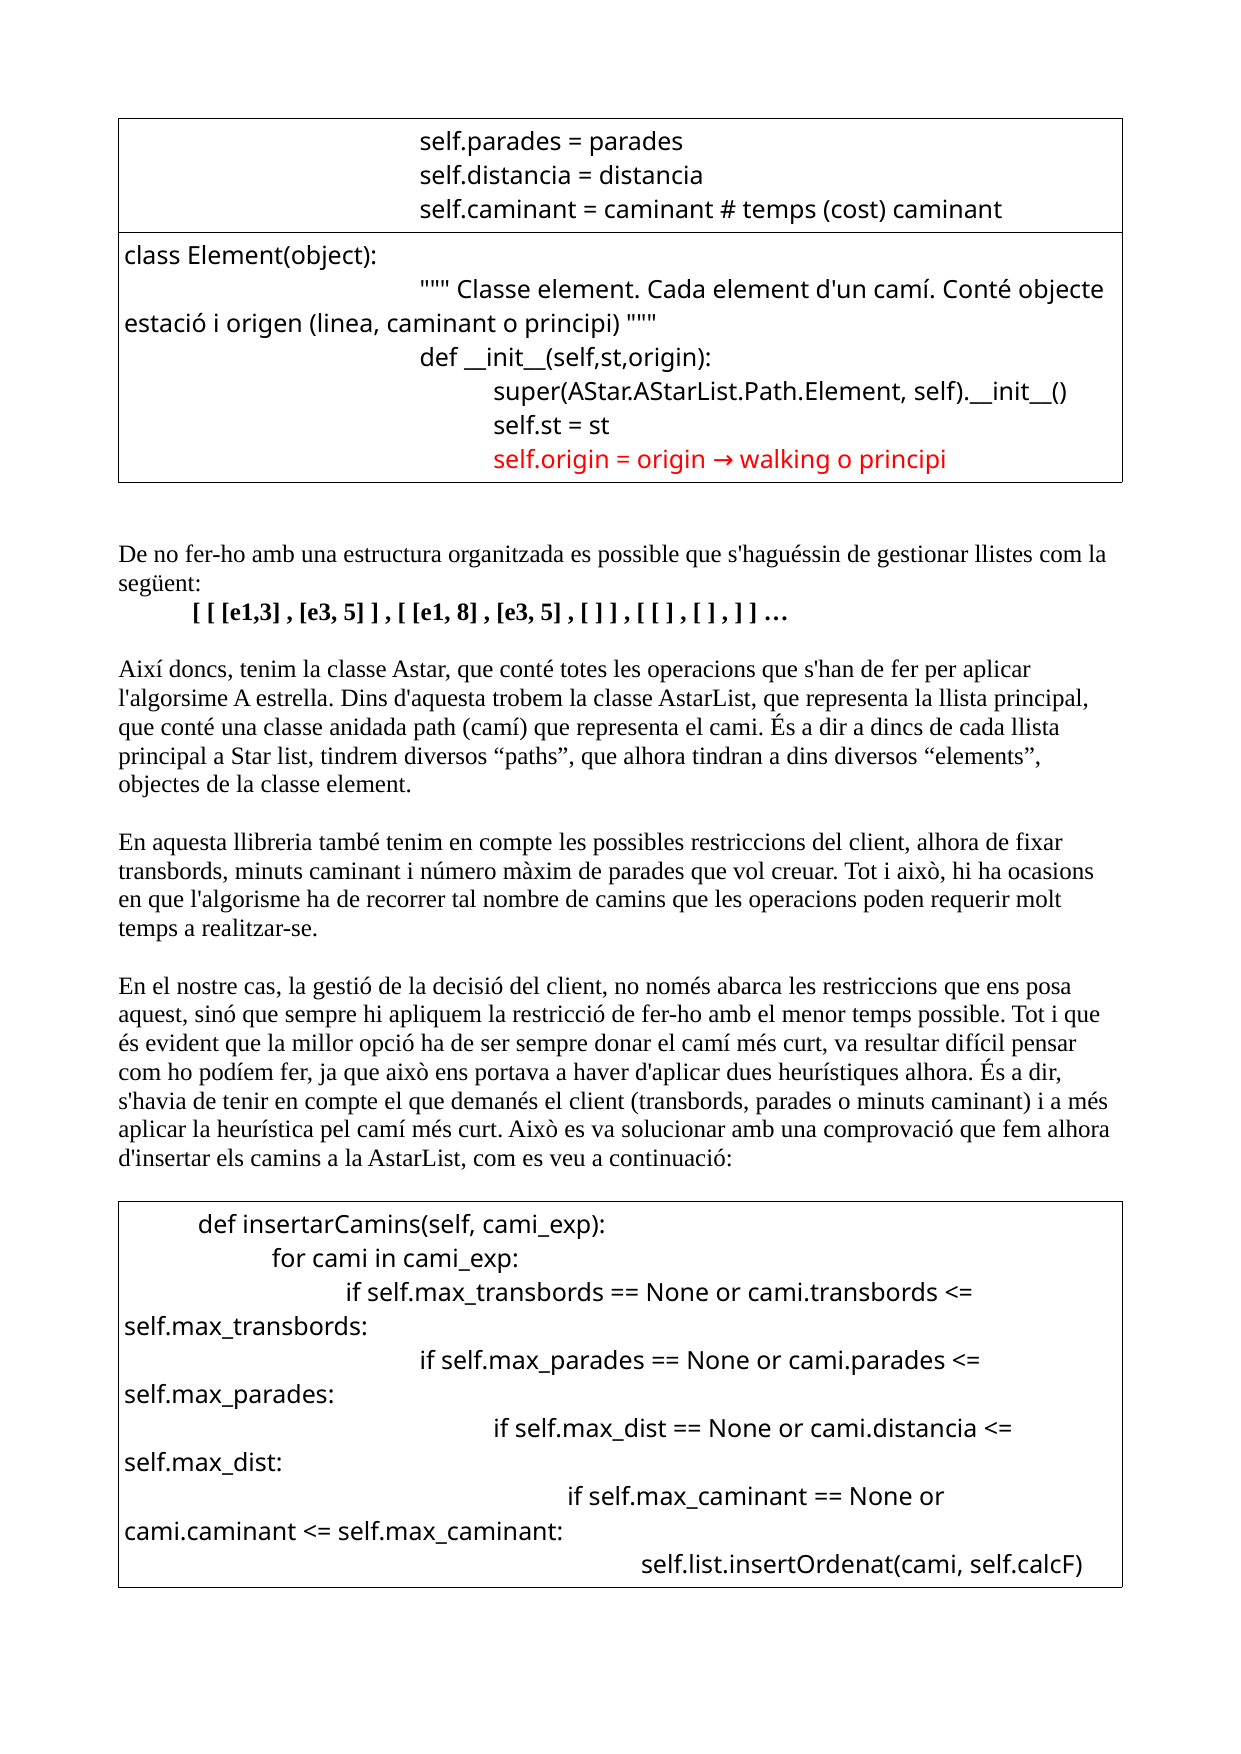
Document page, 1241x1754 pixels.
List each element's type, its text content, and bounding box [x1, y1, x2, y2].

table_header def insertarCamins(self, cami_exp): for cami in cami_exp: if self.max_transbords == None or cami.transbords <= self.max_transbords: if self.max_parades == None or cami.parades <= self.max_parades: if self.max_dist == None or cami.distancia <= self.max_dist: if self.max_caminant == None or cami.caminant <= self.max_caminant: self.list.insertOrdenat(cami, self.calcF) [119, 1202, 1122, 1587]
table_cell self.parades = parades self.distancia = distancia self.caminant = caminant # temps (cost) caminant [119, 119, 1122, 232]
text De no fer-ho amb una estructura organitzada es possible que s'haguéssin de gestionar llistes com la següent: [118, 539, 1122, 597]
text En el nostre cas, la gestió de la decisió del client, no només abarca les restriccions que ens posa aquest, sinó que sempre hi apliquem la restricció de fer-ho amb el menor temps possible. Tot i que és evident que la millor opció ha de ser sempre donar el camí més curt, va resultar difícil pensar com ho podíem fer, ja que això ens portava a haver d'aplicar dues heurístiques alhora. És a dir, s'havia de tenir en compte el que demanés el client (transbords, parades o minuts caminant) i a més aplicar la heurística pel camí més curt. Això es va solucionar amb una comprovació que fem alhora d'insertar els camins a la AstarList, com es veu a continuació: [118, 971, 1122, 1172]
text [ [ [e1,3] , [e3, 5] ] , [ [e1, 8] , [e3, 5] , [ ] ] , [ [ ] , [ ] , ] ] … [118, 597, 1122, 626]
table_cell class Element(object): """ Classe element. Cada element d'un camí. Conté objecte estació i origen (linea, caminant o principi) """ def __init__(self,st,origin): super(AStar.AStarList.Path.Element, self).__init__() self.st = st self.origin = origin → walking o principi [119, 233, 1122, 482]
text En aquesta llibreria també tenim en compte les possibles restriccions del client, alhora de fixar transbords, minuts caminant i número màxim de parades que vol creuar. Tot i això, hi ha ocasions en que l'algorisme ha de recorrer tal nombre de camins que les operacions poden requerir molt temps a realitzar-se. [118, 827, 1122, 942]
text Així doncs, tenim la classe Astar, que conté totes les operacions que s'han de fer per aplicar l'algorsime A estrella. Dins d'aquesta trobem la classe AstarList, que representa la llista principal, que conté una classe anidada path (camí) que representa el cami. És a dir a dincs de cada llista principal a Star list, tindrem diversos “paths”, que alhora tindran a dins diversos “elements”, objectes de la classe element. [118, 654, 1122, 798]
